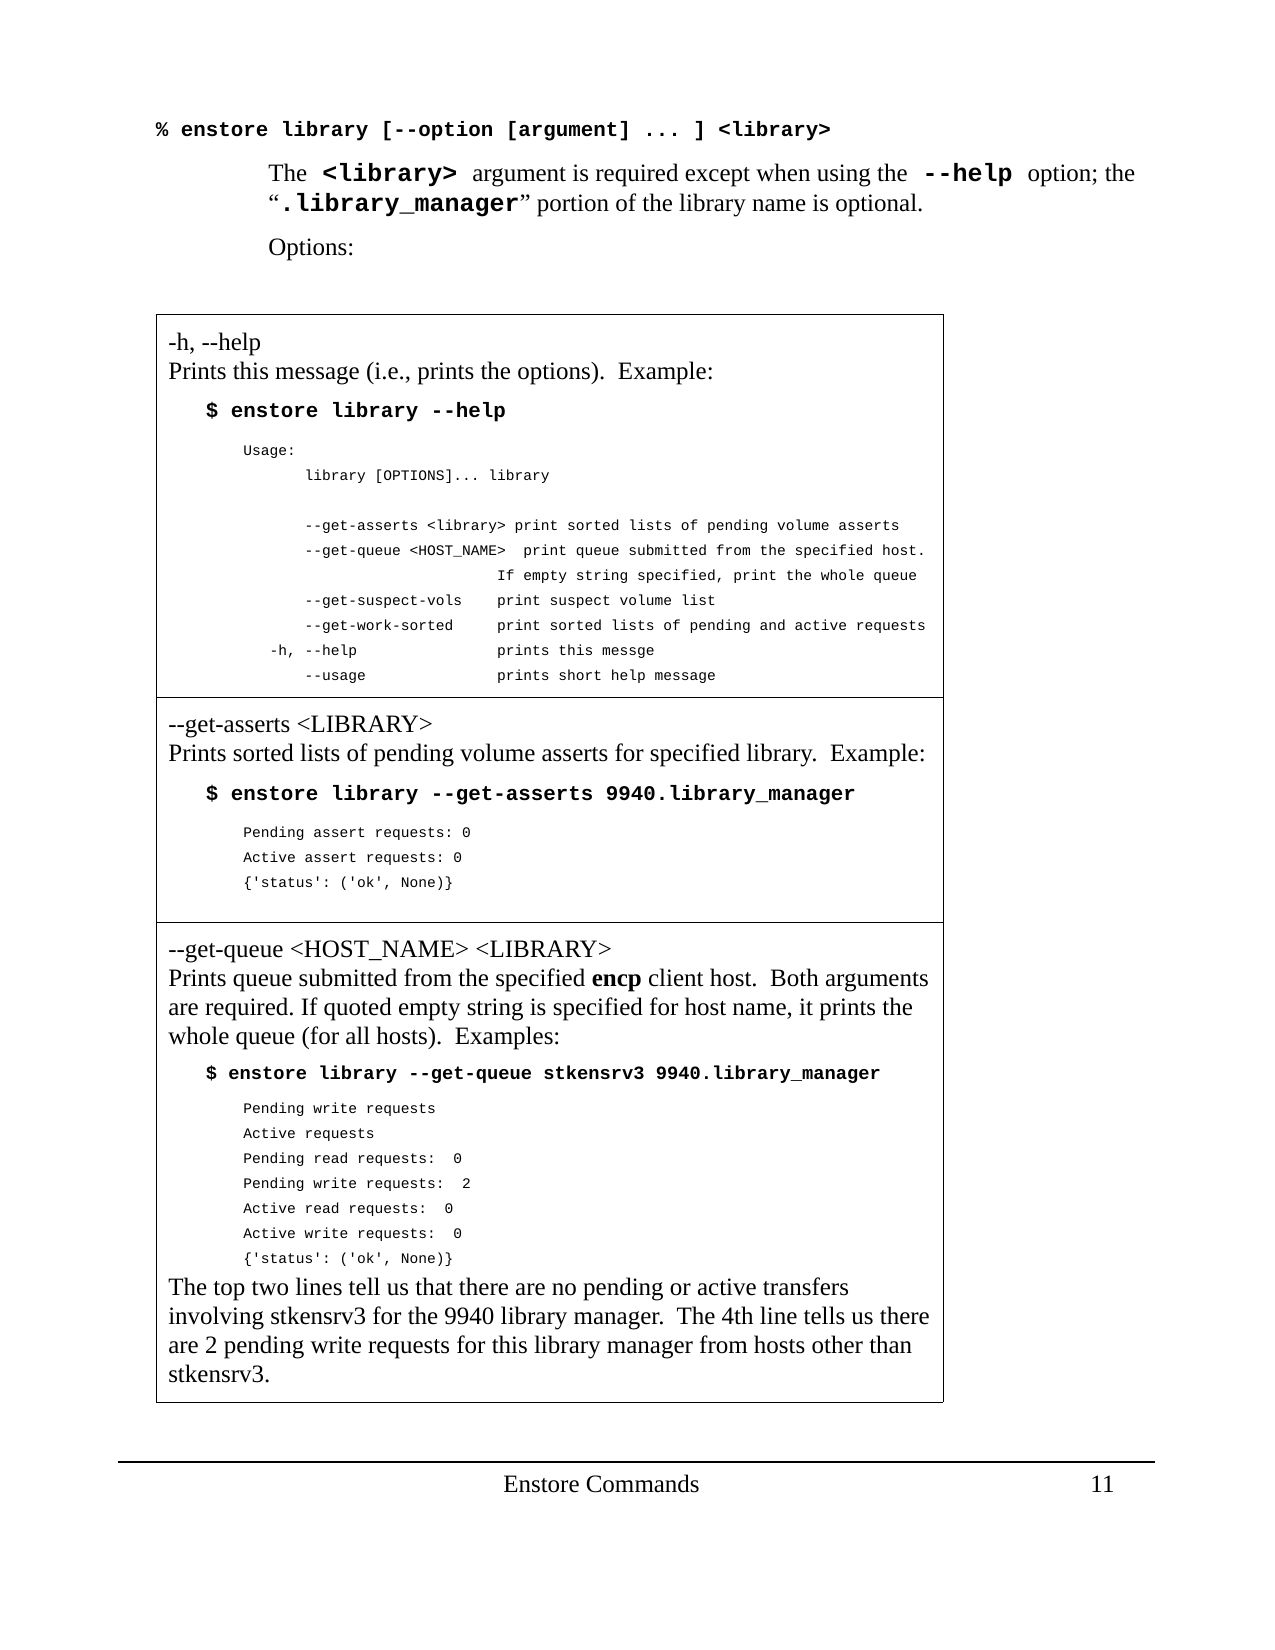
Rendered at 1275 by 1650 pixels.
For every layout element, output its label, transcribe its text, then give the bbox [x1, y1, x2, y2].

text % enstore library [--option [argument] ... ] <library> [156, 118, 1157, 143]
table_header -h, --help Prints this message (i.e., prints the options). Example: $ enstore library --help Usage: library [OPTIONS]... library --get-asserts <library> print sorted lists of pending volume asserts --get-queue <HOST_NAME> print queue submitted from the specified host. If empty string specified, print the whole queue --get-suspect-vols print suspect volume list --get-work-sorted print sorted lists of pending and active requests -h, --help prints this messge --usage prints short help message [157, 315, 943, 697]
table_cell --get-queue <HOST_NAME> <LIBRARY> Prints queue submitted from the specified encp client host. Both arguments are required. If quoted empty string is specified for host name, it prints the whole queue (for all hosts). Examples: $ enstore library --get-queue stkensrv3 9940.library_manager Pending write requests Active requests Pending read requests: 0 Pending write requests: 2 Active read requests: 0 Active write requests: 0 {'status': ('ok', None)} The top two lines tell us that there are no pending or active transfers involving stkensrv3 for the 9940 library manager. The 4th line tells us there are 2 pending write requests for this library manager from hosts other than stkensrv3. [157, 923, 943, 1402]
text The <library> argument is required except when using the --help option; the “.library_manager” portion of the library name is optional. [268, 158, 1157, 219]
table_cell --get-asserts <LIBRARY> Prints sorted lists of pending volume asserts for specified library. Example: $ enstore library --get-asserts 9940.library_manager Pending assert requests: 0 Active assert requests: 0 {'status': ('ok', None)} [157, 698, 943, 922]
text Options: [268, 232, 1157, 261]
